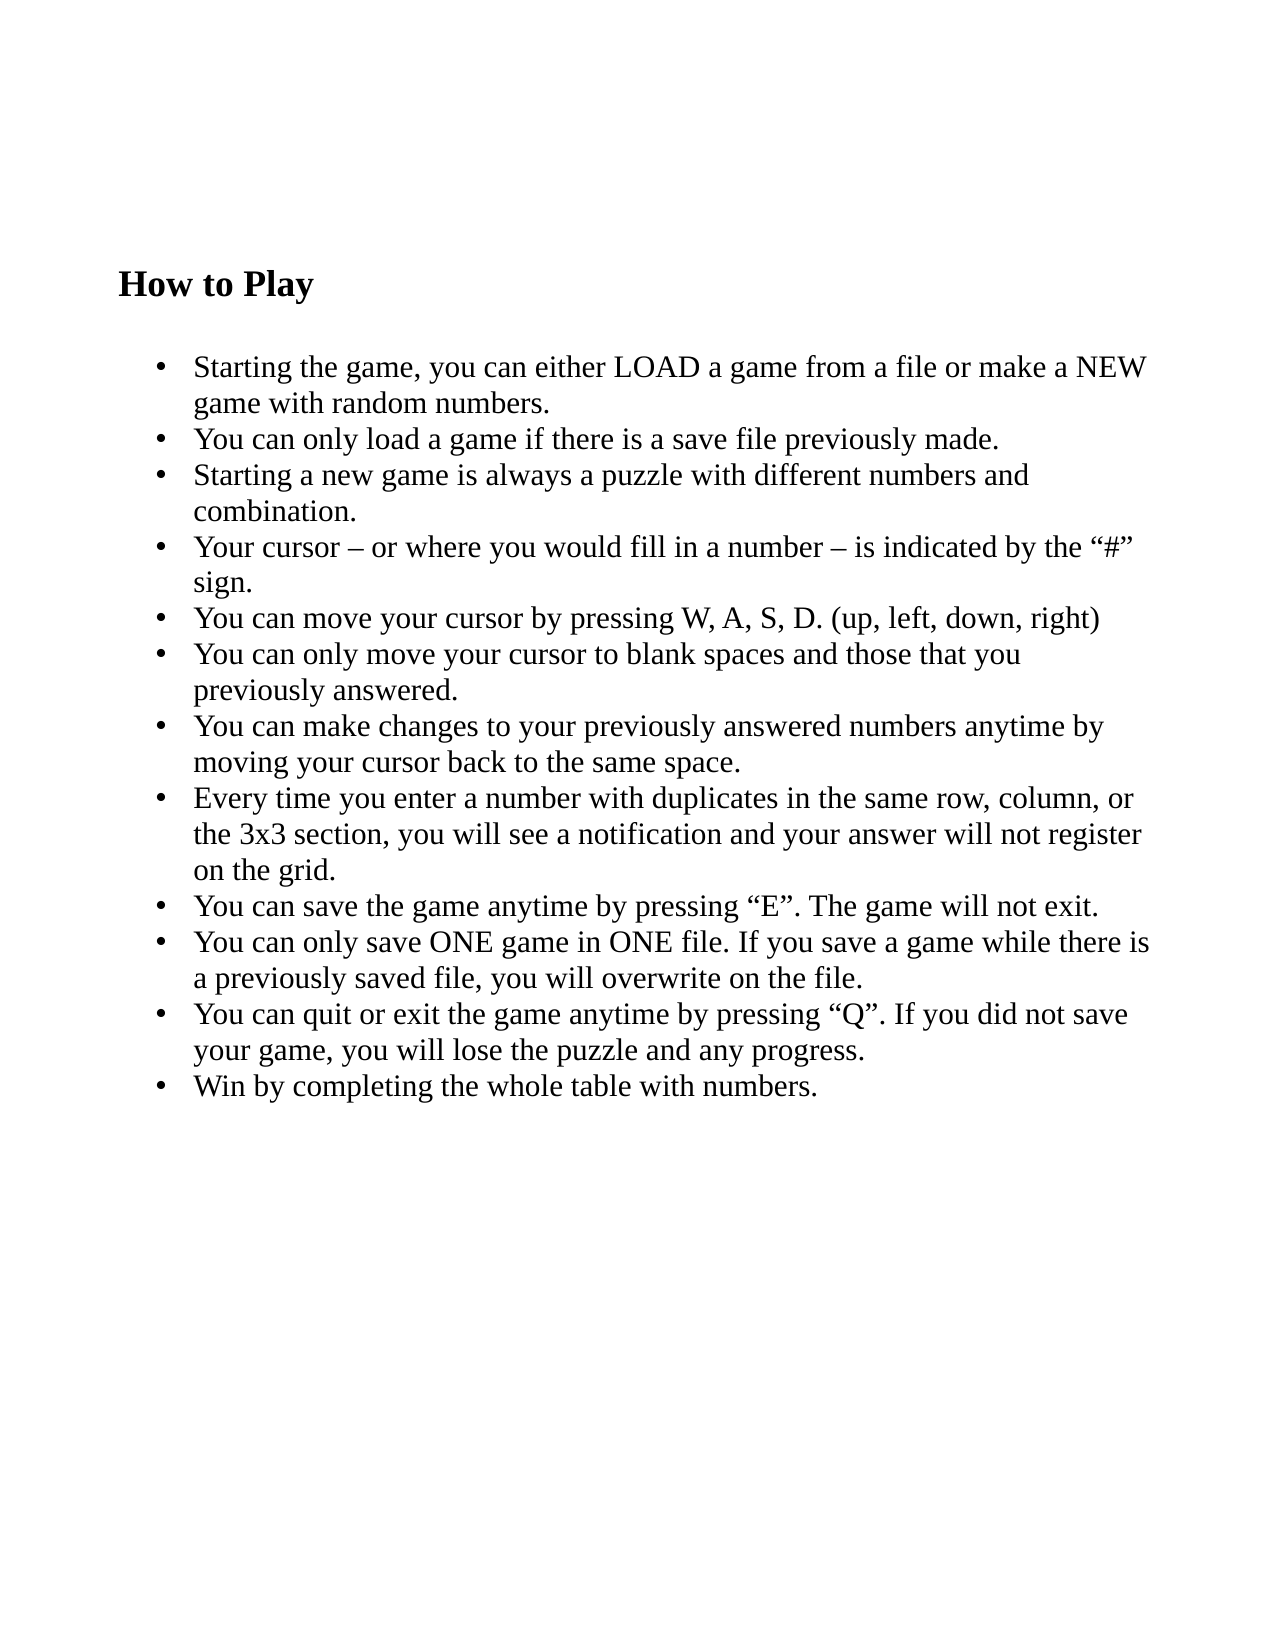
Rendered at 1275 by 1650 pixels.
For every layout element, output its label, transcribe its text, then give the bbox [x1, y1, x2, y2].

list You can only save ONE game in ONE file. If you save a game while there is a previously saved file, you will overwrite on the file. [156, 923, 1157, 995]
list Your cursor – or where you would fill in a number – is indicated by the “#” sign. [156, 528, 1157, 600]
list You can move your cursor by pressing W, A, S, D. (up, left, down, right) [156, 600, 1157, 636]
list You can make changes to your previously answered numbers anytime by moving your cursor back to the same space. [156, 707, 1157, 779]
list You can only load a game if there is a save file previously made. [156, 420, 1157, 456]
list Every time you enter a number with duplicates in the same row, column, or the 3x3 section, you will see a notification and your answer will not register on the grid. [156, 779, 1157, 887]
list Starting the game, you can either LOAD a game from a file or make a NEW game with random numbers. [156, 348, 1157, 420]
list You can quit or exit the game anytime by pressing “Q”. If you did not save your game, you will lose the puzzle and any progress. [156, 995, 1157, 1067]
list You can only move your cursor to blank spaces and those that you previously answered. [156, 636, 1157, 707]
list Win by completing the whole table with numbers. [156, 1067, 1157, 1103]
list You can save the game anytime by pressing “E”. The game will not exit. [156, 887, 1157, 923]
list Starting a new game is always a puzzle with different numbers and combination. [156, 456, 1157, 528]
text How to Play [118, 262, 1157, 305]
